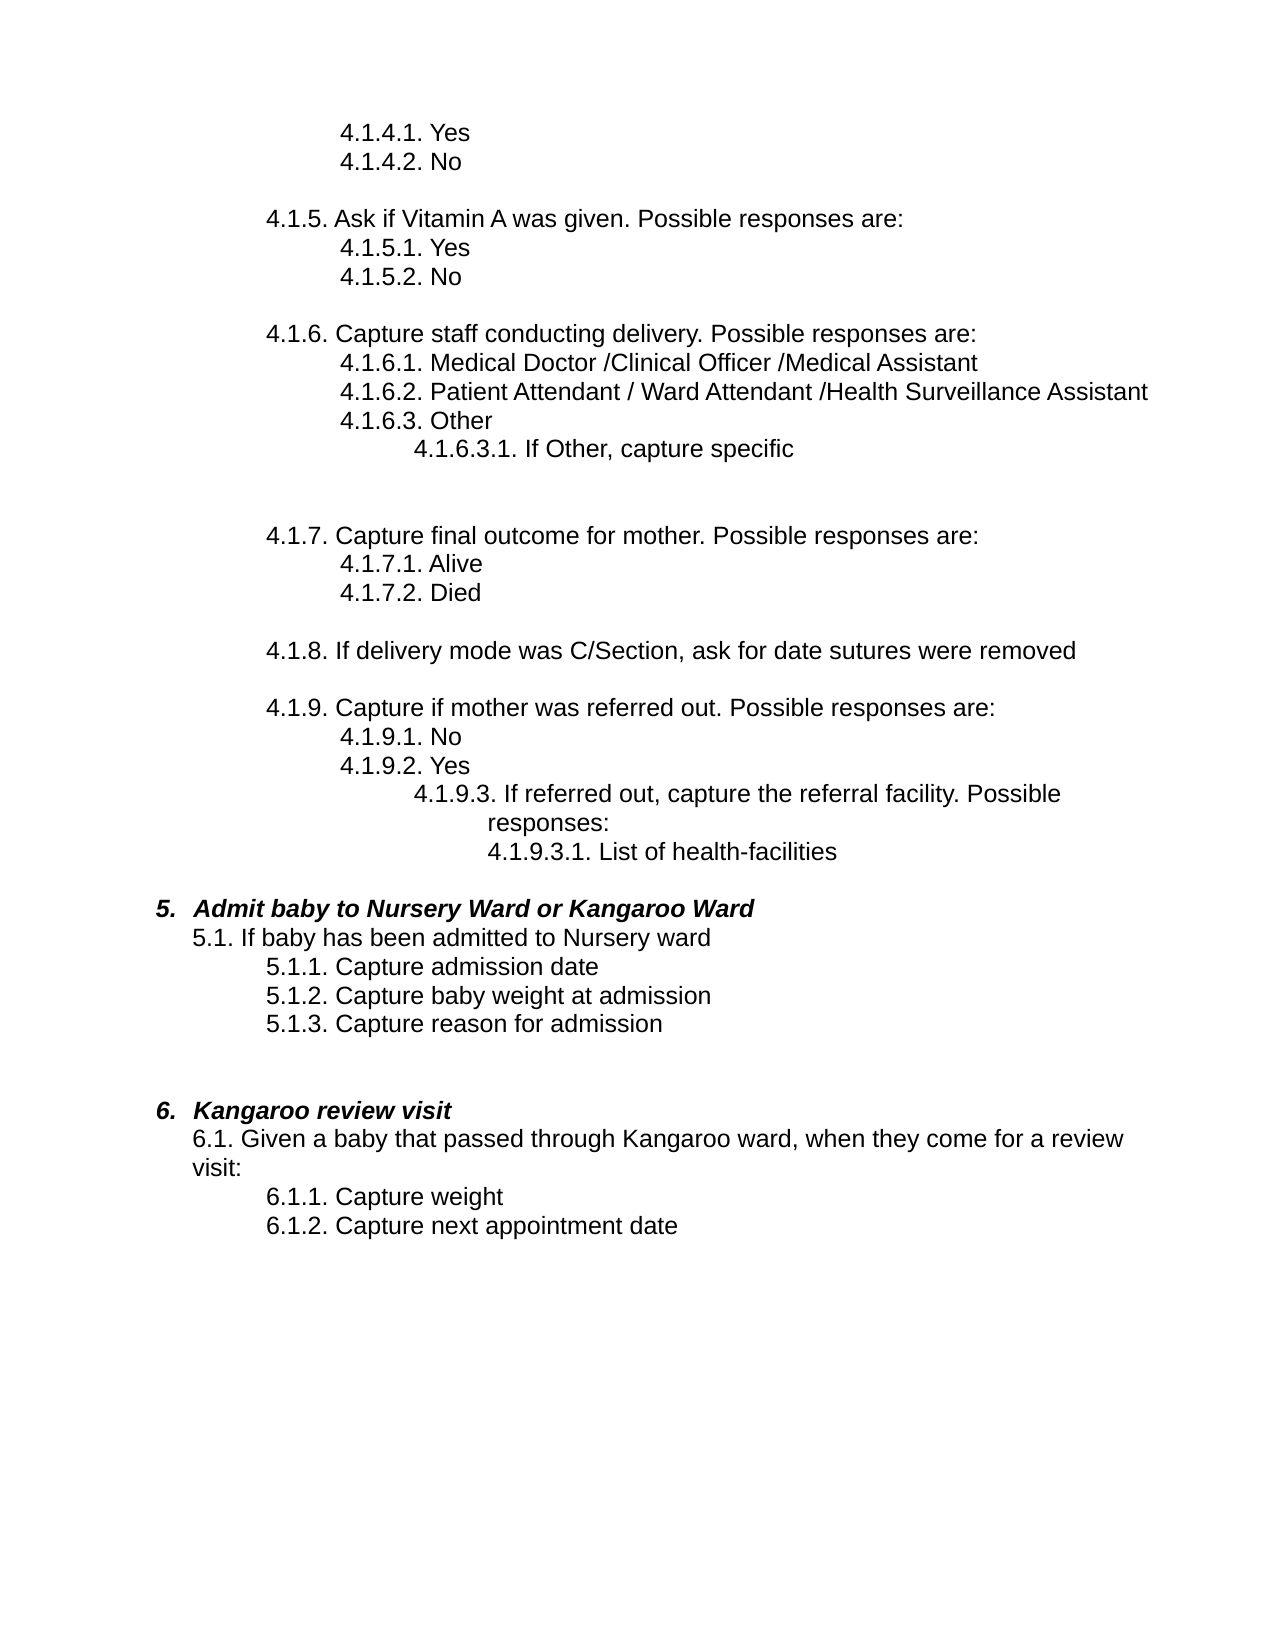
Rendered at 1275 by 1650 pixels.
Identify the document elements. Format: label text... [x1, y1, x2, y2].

text 4.1.7. Capture final outcome for mother. Possible responses are: [266, 521, 1157, 549]
text 4.1.6.3.1. If Other, capture specific [413, 434, 1157, 463]
text 5.1. If baby has been admitted to Nursery ward [192, 923, 1157, 952]
text 6.1.1. Capture weight [266, 1182, 1157, 1211]
text 5.1.1. Capture admission date [266, 952, 1157, 981]
text 4.1.6.1. Medical Doctor /Clinical Officer /Medical Assistant [340, 348, 1157, 377]
text 4.1.6.2. Patient Attendant / Ward Attendant /Health Surveillance Assistant [340, 377, 1157, 406]
text 4.1.6. Capture staff conducting delivery. Possible responses are: [266, 319, 1157, 348]
text 6.1. Given a baby that passed through Kangaroo ward, when they come for a review visit: [192, 1124, 1157, 1182]
text 4.1.9.3.1. List of health-facilities [487, 837, 1157, 866]
list Kangaroo review visit [156, 1096, 1157, 1124]
text 4.1.5.2. No [340, 262, 1157, 291]
text 4.1.8. If delivery mode was C/Section, ask for date sutures were removed [266, 636, 1157, 664]
text 4.1.9. Capture if mother was referred out. Possible responses are: [266, 693, 1157, 722]
text 4.1.9.3. If referred out, capture the referral facility. Possible responses: [413, 779, 1157, 837]
text 4.1.5. Ask if Vitamin A was given. Possible responses are: [266, 204, 1157, 233]
text 4.1.7.1. Alive [340, 549, 1157, 578]
list Admit baby to Nursery Ward or Kangaroo Ward [156, 894, 1157, 923]
text 5.1.3. Capture reason for admission [266, 1009, 1157, 1038]
text 4.1.9.2. Yes [340, 751, 1157, 779]
text 4.1.5.1. Yes [340, 233, 1157, 262]
text 4.1.6.3. Other [340, 406, 1157, 434]
text 4.1.7.2. Died [340, 578, 1157, 607]
text 4.1.4.2. No [340, 147, 1157, 176]
text 6.1.2. Capture next appointment date [266, 1211, 1157, 1239]
text 5.1.2. Capture baby weight at admission [266, 981, 1157, 1009]
text 4.1.4.1. Yes [340, 118, 1157, 147]
text 4.1.9.1. No [340, 722, 1157, 751]
